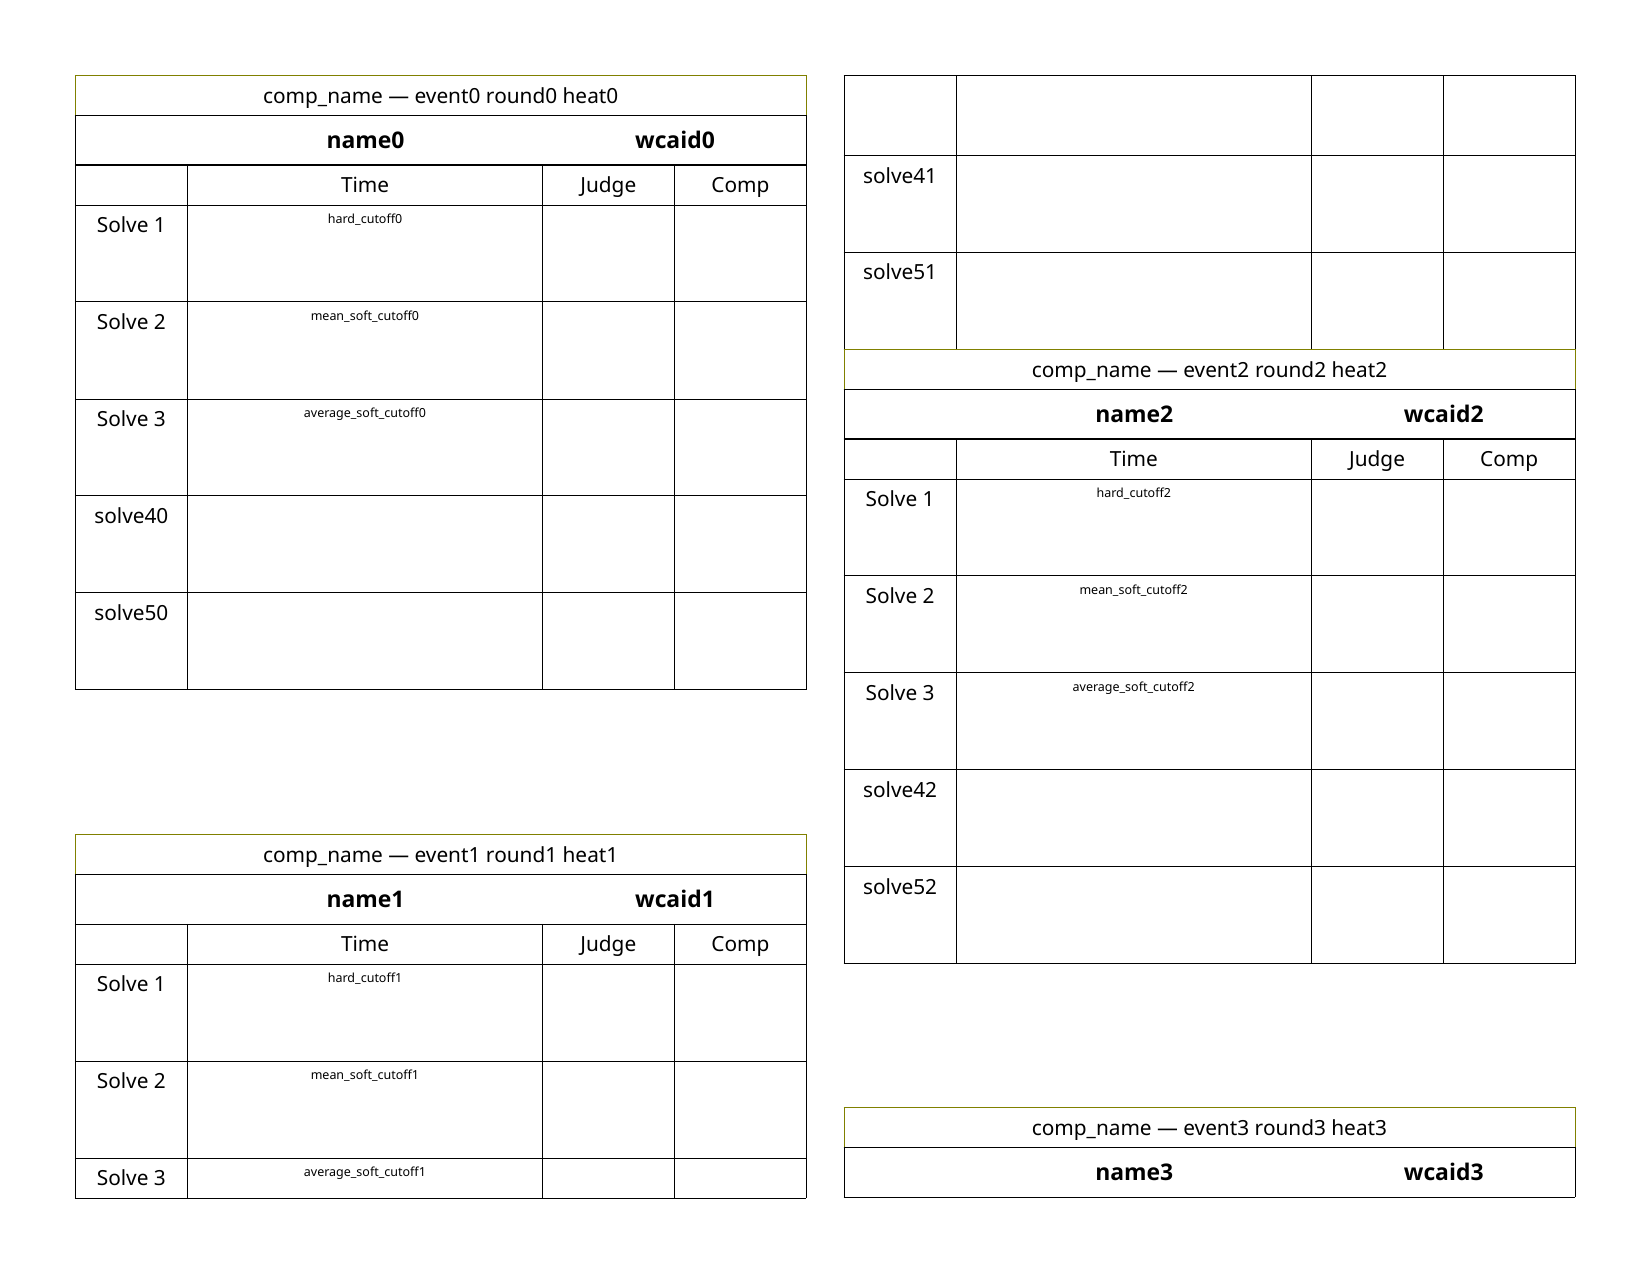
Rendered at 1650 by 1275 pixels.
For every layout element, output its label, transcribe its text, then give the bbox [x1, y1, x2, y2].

table_header Comp [675, 925, 806, 964]
table_cell [675, 496, 806, 592]
table_cell solve50 [76, 593, 187, 689]
table_header Judge [543, 166, 674, 204]
table_header Comp [1444, 440, 1575, 478]
table_header Judge [543, 925, 674, 964]
table_cell [957, 156, 1311, 252]
table_cell hard_cutoff0 [188, 206, 542, 301]
table_header [845, 1148, 956, 1197]
table_cell solve41 [845, 156, 956, 252]
table_header name3 [956, 1148, 1312, 1197]
table_cell [543, 593, 674, 689]
table_cell [1312, 867, 1443, 963]
table_cell mean_soft_cutoff1 [188, 1062, 542, 1158]
table_header wcaid3 [1313, 1148, 1575, 1197]
table_cell [675, 593, 806, 689]
table_header wcaid0 [544, 116, 806, 164]
table_cell [1444, 156, 1575, 252]
table_cell [1312, 673, 1443, 769]
table_cell [543, 1062, 674, 1158]
table_cell [1312, 770, 1443, 866]
table_cell hard_cutoff1 [188, 965, 542, 1061]
table_cell [845, 76, 956, 155]
table_cell Solve 1 [76, 965, 187, 1061]
table_header [845, 390, 956, 438]
table_cell [1444, 673, 1575, 769]
table_cell [675, 400, 806, 495]
table_cell [188, 593, 542, 689]
table_cell [1444, 867, 1575, 963]
table_header [76, 875, 187, 923]
table_header wcaid2 [1313, 390, 1575, 438]
table_cell mean_soft_cutoff2 [957, 576, 1311, 672]
table_cell [957, 770, 1311, 866]
table_cell mean_soft_cutoff0 [188, 302, 542, 398]
table_header [76, 925, 187, 964]
table_cell Solve 1 [76, 206, 187, 301]
table_cell solve40 [76, 496, 187, 592]
table_cell solve42 [845, 770, 956, 866]
table_header comp_name — event2 round2 heat2 [845, 350, 1575, 389]
table_cell [1444, 76, 1575, 155]
table_cell average_soft_cutoff2 [957, 673, 1311, 769]
table_cell solve52 [845, 867, 956, 963]
table_cell [957, 867, 1311, 963]
table_cell Solve 3 [76, 400, 187, 495]
table_cell solve51 [845, 253, 956, 349]
table_cell [675, 206, 806, 301]
table_header name1 [187, 875, 544, 923]
table_cell [957, 76, 1311, 155]
table_cell [675, 965, 806, 1061]
table_cell Solve 3 [76, 1159, 187, 1198]
table_header Comp [675, 166, 806, 204]
table_cell [1444, 770, 1575, 866]
table_cell [1312, 576, 1443, 672]
table_cell [1312, 253, 1443, 349]
table_cell [543, 302, 674, 398]
table_cell average_soft_cutoff1 [188, 1159, 542, 1198]
table_cell [1444, 576, 1575, 672]
table_header comp_name — event3 round3 heat3 [845, 1108, 1575, 1147]
table_cell [675, 1159, 806, 1198]
table_cell [543, 965, 674, 1061]
table_cell Solve 2 [76, 1062, 187, 1158]
table_cell [188, 496, 542, 592]
table_header [845, 440, 956, 478]
table_cell [543, 206, 674, 301]
table_cell Solve 1 [845, 480, 956, 575]
table_header [76, 116, 187, 164]
table_cell [675, 302, 806, 398]
table_header comp_name — event1 round1 heat1 [76, 835, 806, 874]
table_header Time [188, 166, 542, 204]
table_header comp_name — event0 round0 heat0 [76, 76, 806, 115]
table_cell [957, 253, 1311, 349]
table_cell [543, 400, 674, 495]
table_cell Solve 2 [76, 302, 187, 398]
table_cell [1444, 253, 1575, 349]
table_cell [1444, 480, 1575, 575]
table_cell [1312, 480, 1443, 575]
table_header name0 [187, 116, 544, 164]
table_header wcaid1 [544, 875, 806, 923]
table_cell [675, 1062, 806, 1158]
table_header Time [957, 440, 1311, 478]
table_cell Solve 3 [845, 673, 956, 769]
table_header name2 [956, 390, 1312, 438]
table_cell [1312, 156, 1443, 252]
table_cell hard_cutoff2 [957, 480, 1311, 575]
table_header Judge [1312, 440, 1443, 478]
table_cell Solve 2 [845, 576, 956, 672]
table_cell [543, 1159, 674, 1198]
table_cell [1312, 76, 1443, 155]
table_header Time [188, 925, 542, 964]
table_header [76, 166, 187, 204]
table_cell average_soft_cutoff0 [188, 400, 542, 495]
table_cell [543, 496, 674, 592]
